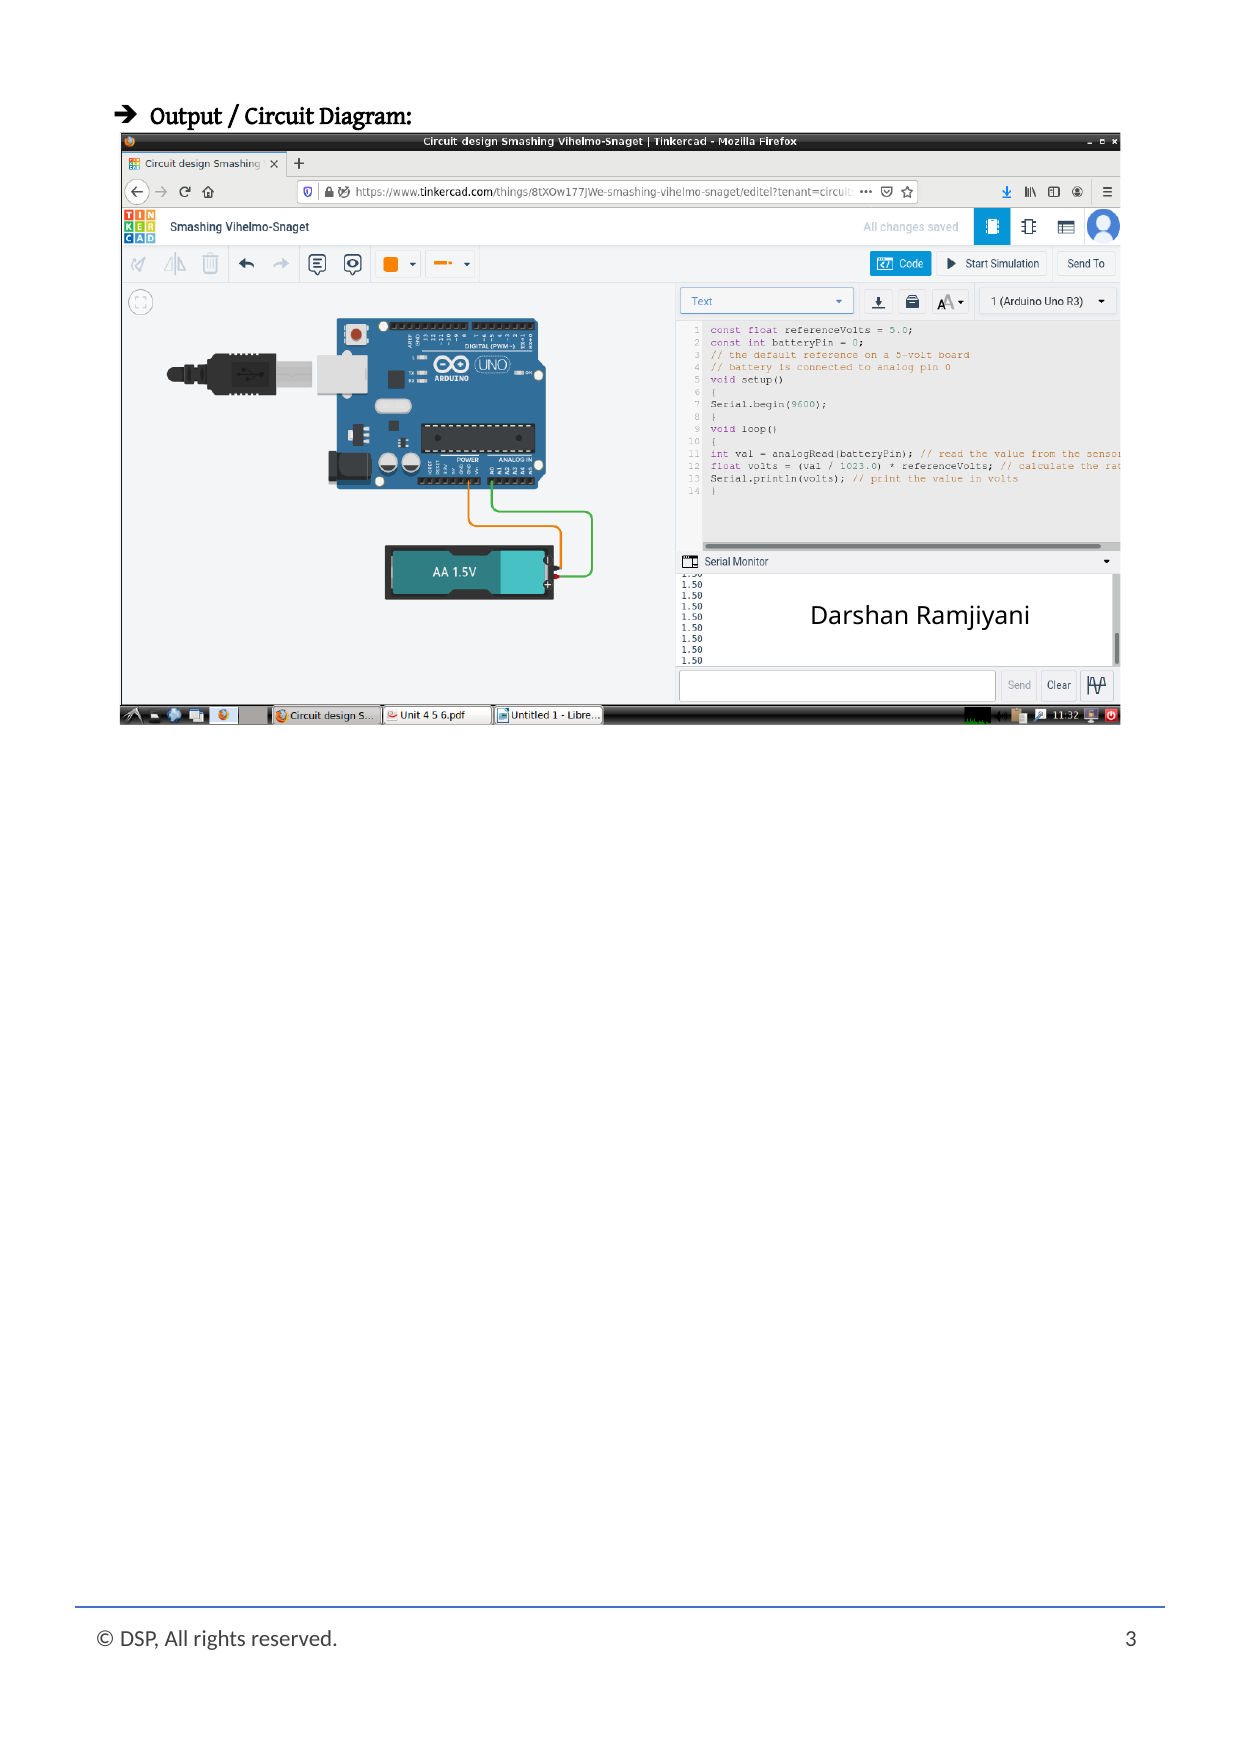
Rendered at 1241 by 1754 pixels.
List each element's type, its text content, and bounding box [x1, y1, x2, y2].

picture [119, 132, 1121, 725]
list Output / Circuit Diagram: [112, 102, 1165, 131]
